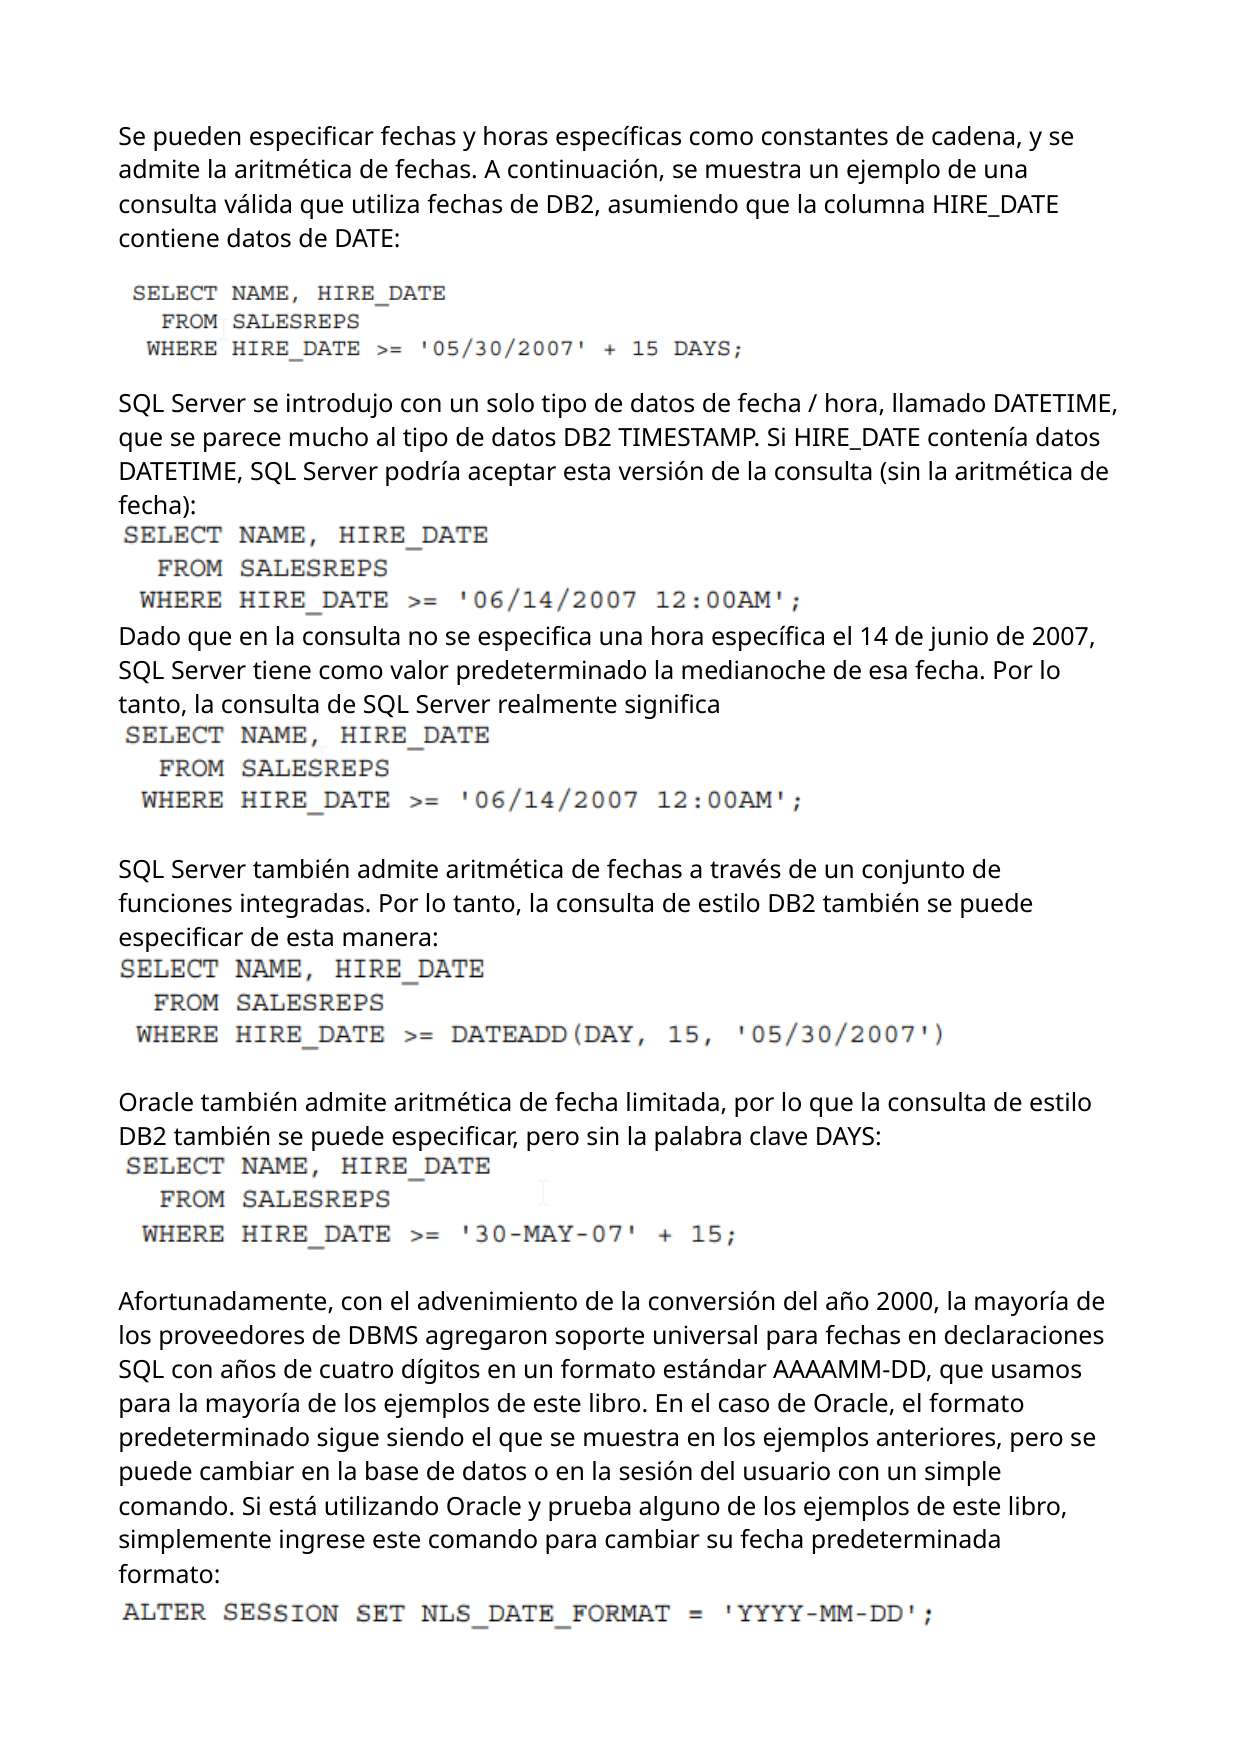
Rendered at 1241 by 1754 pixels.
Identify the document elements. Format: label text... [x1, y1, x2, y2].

text Oracle también admite aritmética de fecha limitada, por lo que la consulta de estilo DB2 también se puede especificar, pero sin la palabra clave DAYS: [118, 1085, 1122, 1153]
text Afortunadamente, con el advenimiento de la conversión del año 2000, la mayoría de los proveedores de DBMS agregaron soporte universal para fechas en declaraciones SQL con años de cuatro dígitos en un formato estándar AAAAMM-DD, que usamos para la mayoría de los ejemplos de este libro. En el caso de Oracle, el formato predeterminado sigue siendo el que se muestra en los ejemplos anteriores, pero se puede cambiar en la base de datos o en la sesión del usuario con un simple comando. Si está utilizando Oracle y prueba alguno de los ejemplos de este libro, simplemente ingrese este comando para cambiar su fecha predeterminada [118, 1284, 1122, 1556]
text SQL Server también admite aritmética de fechas a través de un conjunto de funciones integradas. Por lo tanto, la consulta de estilo DB2 también se puede especificar de esta manera: [118, 852, 1122, 954]
text formato: [118, 1556, 1122, 1590]
text SQL Server se introdujo con un solo tipo de datos de fecha / hora, llamado DATETIME, que se parece mucho al tipo de datos DB2 TIMESTAMP. Si HIRE_DATE contenía datos DATETIME, SQL Server podría aceptar esta versión de la consulta (sin la aritmética de fecha): [118, 385, 1122, 522]
text Dado que en la consulta no se especifica una hora específica el 14 de junio de 2007, SQL Server tiene como valor predeterminado la medianoche de esa fecha. Por lo tanto, la consulta de SQL Server realmente significa [118, 618, 1122, 721]
text Se pueden especificar fechas y horas específicas como constantes de cadena, y se admite la aritmética de fechas. A continuación, se muestra un ejemplo de una consulta válida que utiliza fechas de DB2, asumiendo que la columna HIRE_DATE contiene datos de DATE: [118, 118, 1122, 254]
